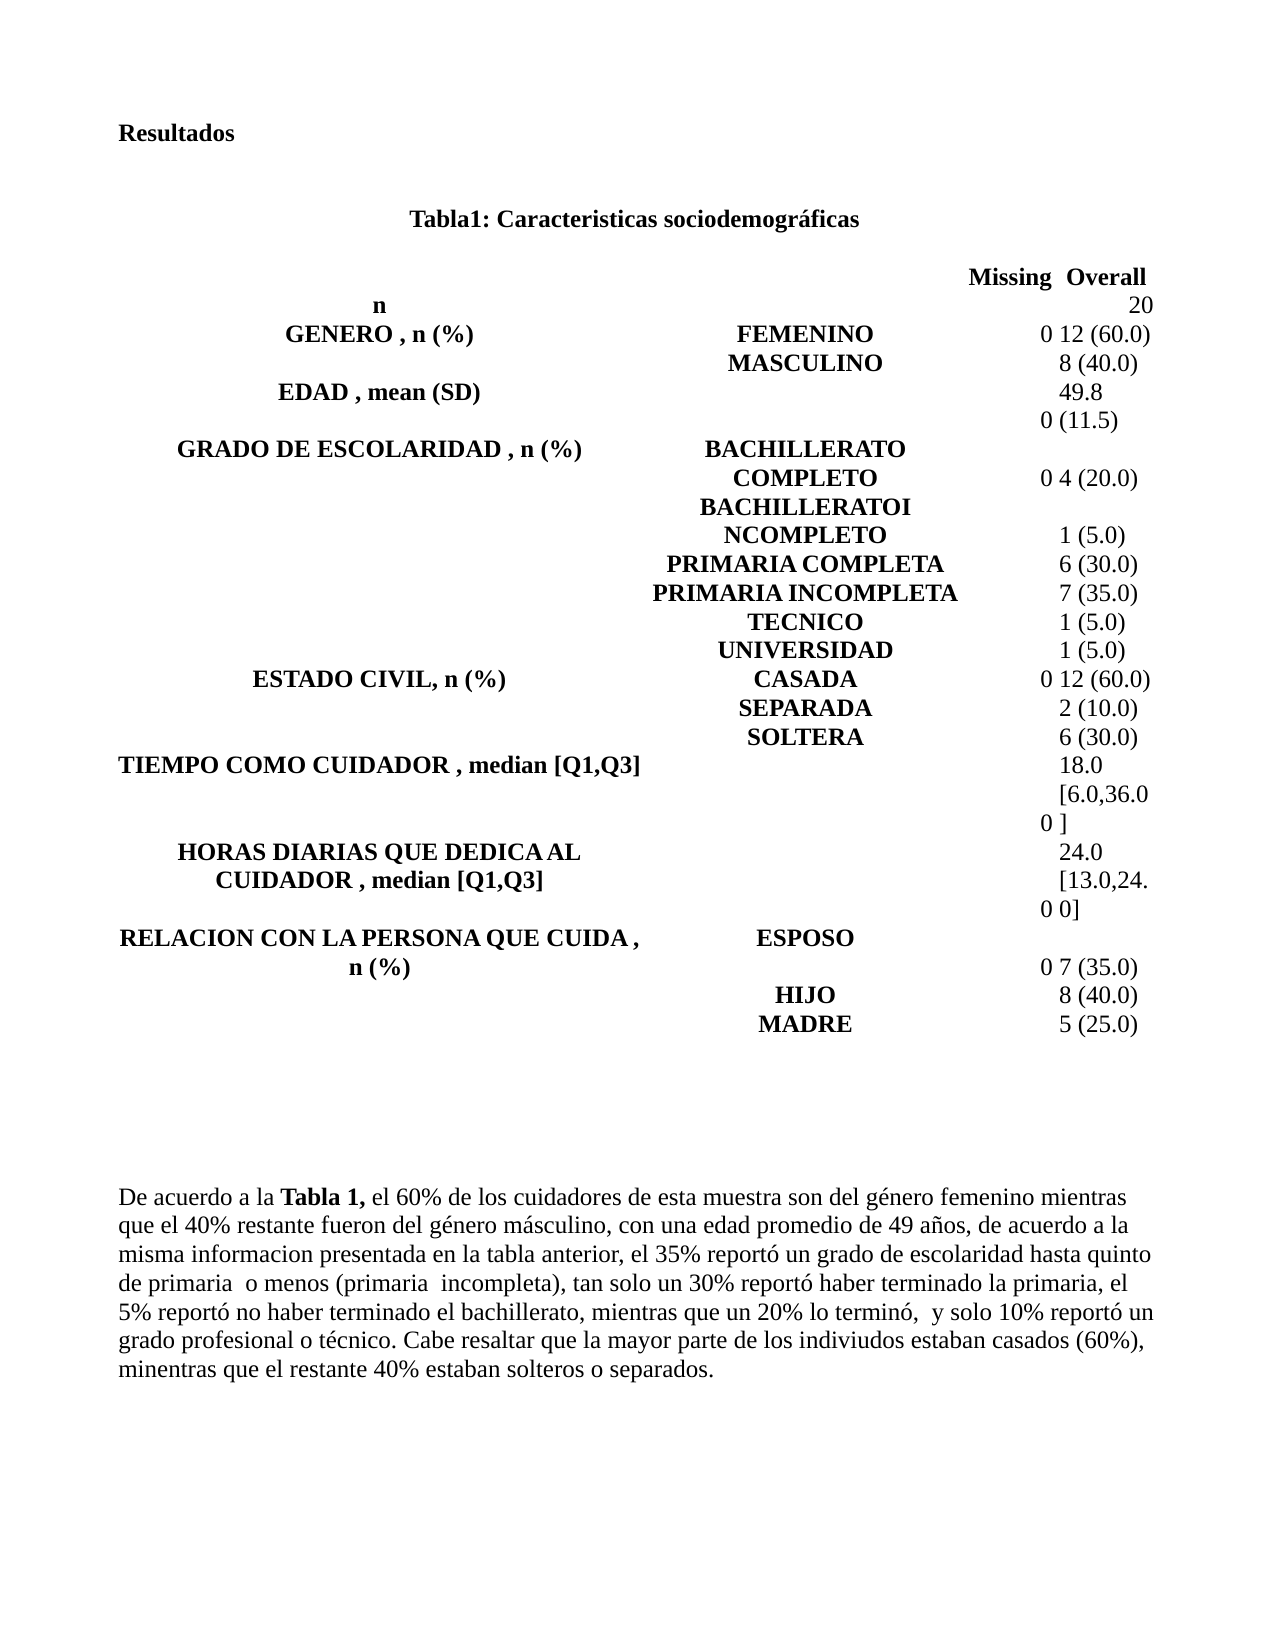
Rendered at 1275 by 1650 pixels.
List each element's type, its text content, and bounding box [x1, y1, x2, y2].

table_cell 0 [964, 377, 1056, 434]
table_cell [112, 1009, 647, 1038]
table_cell ESPOSO [647, 923, 964, 981]
table_cell TIEMPO COMO CUIDADOR , median [Q1,Q3] [112, 751, 647, 837]
table_cell SEPARADA [647, 693, 964, 722]
table_cell BACHILLERATOI NCOMPLETO [647, 492, 964, 549]
table_cell [964, 981, 1056, 1009]
table_cell HORAS DIARIAS QUE DEDICA AL CUIDADOR , median [Q1,Q3] [112, 837, 647, 923]
table_cell 20 [1056, 291, 1156, 319]
table_cell 49.8 (11.5) [1056, 377, 1156, 434]
table_cell [112, 578, 647, 607]
table_header Overall [1056, 262, 1156, 291]
table_cell [112, 549, 647, 578]
table_cell [112, 636, 647, 664]
table_cell [112, 607, 647, 636]
table_cell MADRE [647, 1009, 964, 1038]
text Tabla1: Caracteristicas sociodemográficas [118, 204, 1157, 233]
table_cell [112, 693, 647, 722]
table_cell [647, 377, 964, 434]
table_cell [112, 981, 647, 1009]
text De acuerdo a la Tabla 1, el 60% de los cuidadores de esta muestra son del género femenino mientras que el 40% restante fueron del género másculino, con una edad promedio de 49 años, de acuerdo a la misma informacion presentada en la tabla anterior, el 35% reportó un grado de escolaridad hasta quinto de primaria o menos (primaria incompleta), tan solo un 30% reportó haber terminado la primaria, el 5% reportó no haber terminado el bachillerato, mientras que un 20% lo terminó, y solo 10% reportó un grado profesional o técnico. Cabe resaltar que la mayor parte de los indiviudos estaban casados (60%), minentras que el restante 40% estaban solteros o separados. [118, 1182, 1157, 1383]
table_cell [647, 291, 964, 319]
table_cell HIJO [647, 981, 964, 1009]
table_cell 6 (30.0) [1056, 549, 1156, 578]
table_cell 7 (35.0) [1056, 923, 1156, 981]
table_cell [964, 578, 1056, 607]
table_cell 1 (5.0) [1056, 607, 1156, 636]
table_cell 0 [964, 923, 1056, 981]
table_header [112, 262, 647, 291]
table_cell UNIVERSIDAD [647, 636, 964, 664]
table_cell n [112, 291, 647, 319]
table_cell 6 (30.0) [1056, 722, 1156, 751]
table_cell 8 (40.0) [1056, 348, 1156, 377]
table_cell 2 (10.0) [1056, 693, 1156, 722]
text Resultados [118, 118, 1157, 147]
table_cell [964, 722, 1056, 751]
table_cell BACHILLERATO COMPLETO [647, 434, 964, 492]
table_cell PRIMARIA COMPLETA [647, 549, 964, 578]
table_cell 1 (5.0) [1056, 636, 1156, 664]
table_cell 1 (5.0) [1056, 492, 1156, 549]
table_cell [112, 722, 647, 751]
table_cell 0 [964, 751, 1056, 837]
table_cell EDAD , mean (SD) [112, 377, 647, 434]
table_header [647, 262, 964, 291]
table_cell 0 [964, 664, 1056, 693]
table_cell [112, 348, 647, 377]
table_cell [964, 607, 1056, 636]
table_cell SOLTERA [647, 722, 964, 751]
table_cell TECNICO [647, 607, 964, 636]
table_cell 0 [964, 434, 1056, 492]
table_cell [964, 1009, 1056, 1038]
table_cell CASADA [647, 664, 964, 693]
table_cell 0 [964, 837, 1056, 923]
table_cell RELACION CON LA PERSONA QUE CUIDA , n (%) [112, 923, 647, 981]
table_cell [964, 348, 1056, 377]
table_cell ESTADO CIVIL, n (%) [112, 664, 647, 693]
table_cell [964, 636, 1056, 664]
table_cell FEMENINO [647, 319, 964, 348]
table_cell [964, 492, 1056, 549]
table_cell [647, 751, 964, 837]
table_cell [647, 837, 964, 923]
table_cell GENERO , n (%) [112, 319, 647, 348]
table_cell GRADO DE ESCOLARIDAD , n (%) [112, 434, 647, 492]
table_cell [964, 291, 1056, 319]
table_cell PRIMARIA INCOMPLETA [647, 578, 964, 607]
table_cell [112, 492, 647, 549]
table_header Missing [964, 262, 1056, 291]
table_cell 8 (40.0) [1056, 981, 1156, 1009]
table_cell MASCULINO [647, 348, 964, 377]
table_cell 12 (60.0) [1056, 664, 1156, 693]
table_cell [964, 549, 1056, 578]
table_cell 7 (35.0) [1056, 578, 1156, 607]
table_cell 4 (20.0) [1056, 434, 1156, 492]
table_cell 18.0 [6.0,36.0] [1056, 751, 1156, 837]
table_cell 0 [964, 319, 1056, 348]
table_cell 12 (60.0) [1056, 319, 1156, 348]
table_cell 5 (25.0) [1056, 1009, 1156, 1038]
table_cell [964, 693, 1056, 722]
table_cell 24.0 [13.0,24.0] [1056, 837, 1156, 923]
